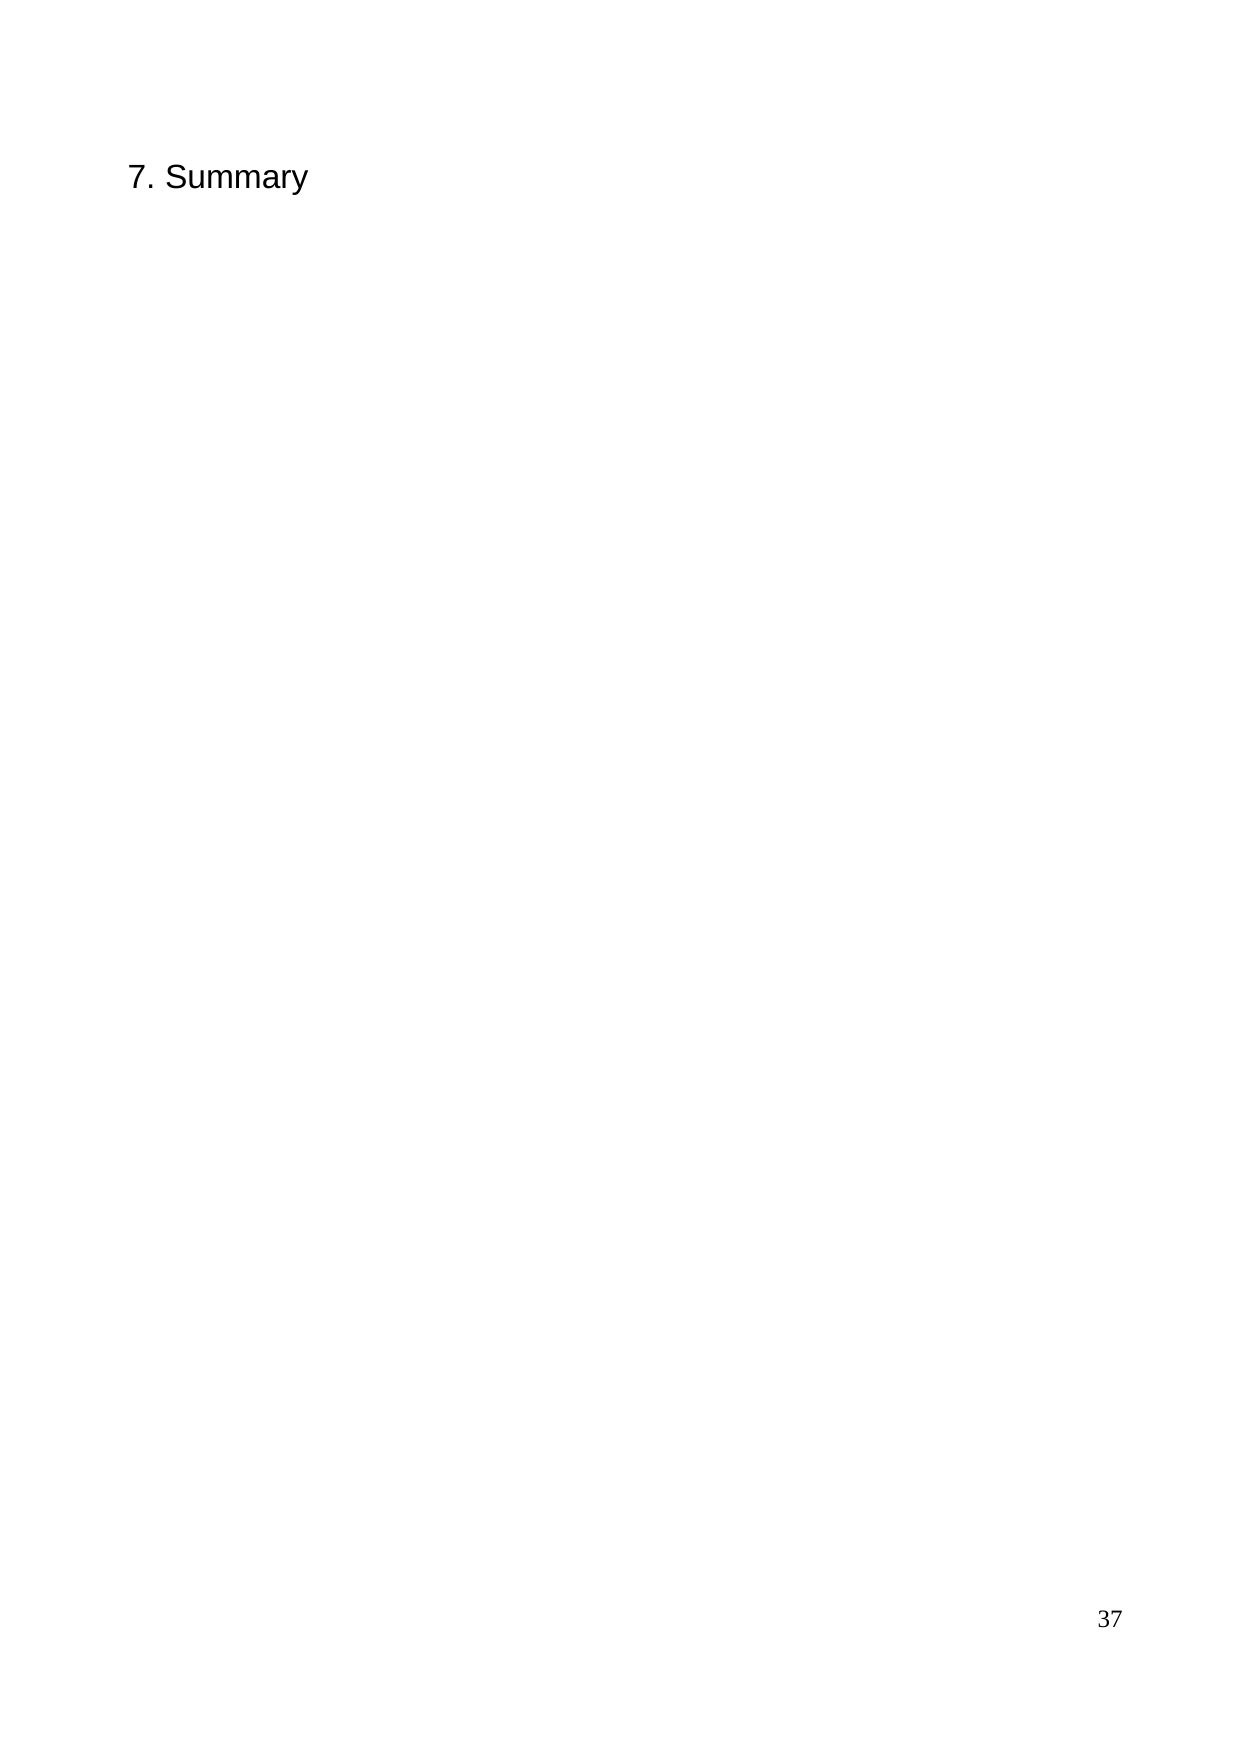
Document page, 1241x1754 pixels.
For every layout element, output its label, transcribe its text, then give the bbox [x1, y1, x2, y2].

subtitle Summary [118, 157, 1122, 196]
